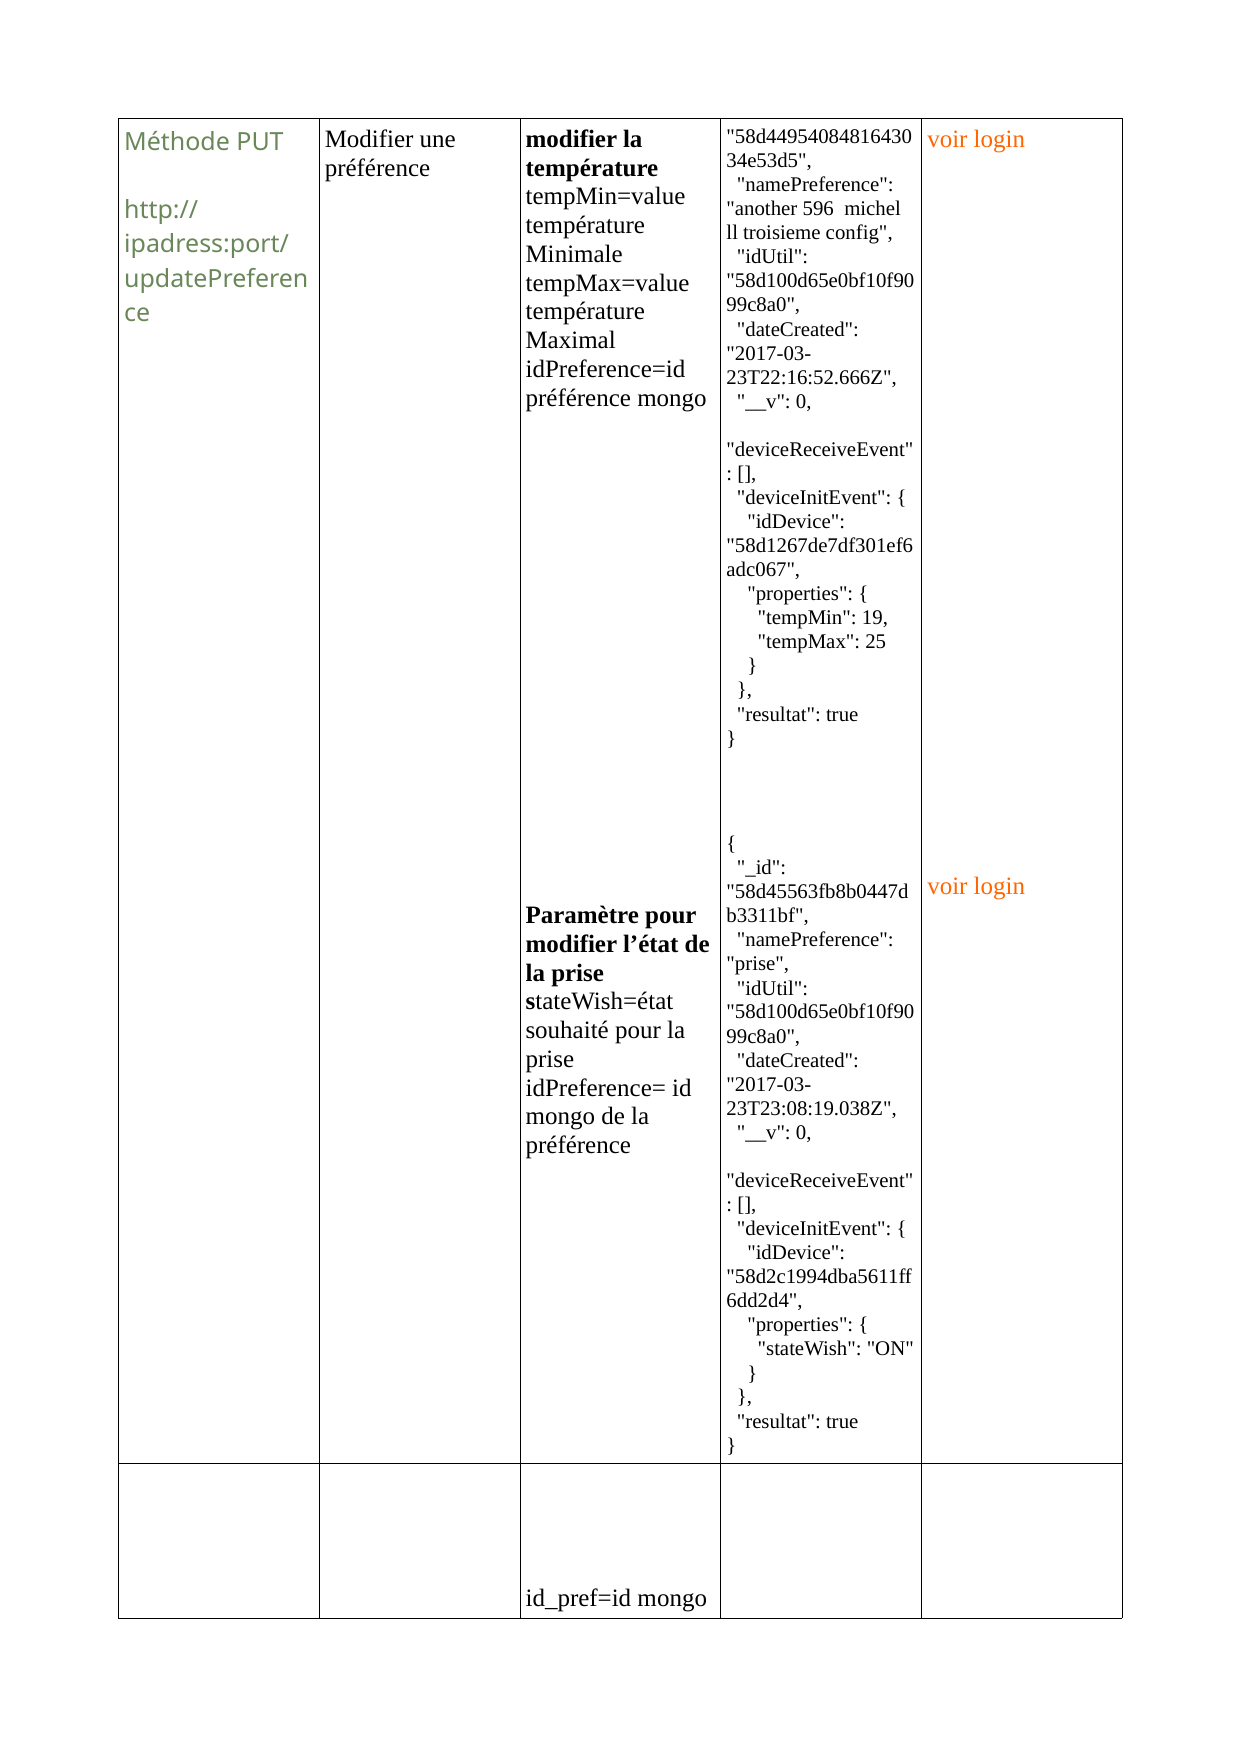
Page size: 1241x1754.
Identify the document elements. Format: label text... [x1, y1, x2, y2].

table_cell Modifier une préférence [320, 119, 520, 1462]
table_cell voir login voir login [922, 119, 1122, 1462]
table_cell modifier la température tempMin=value température Minimale tempMax=value température Maximal idPreference=id préférence mongo Paramètre pour modifier l’état de la prise stateWish=état souhaité pour la prise idPreference= id mongo de la préférence [521, 119, 720, 1462]
table_cell "58d4495408481643034e53d5", "namePreference": "another 596 michel ll troisieme config", "idUtil": "58d100d65e0bf10f9099c8a0", "dateCreated": "2017-03-23T22:16:52.666Z", "__v": 0, "deviceReceiveEvent": [], "deviceInitEvent": { "idDevice": "58d1267de7df301ef6adc067", "properties": { "tempMin": 19, "tempMax": 25 } }, "resultat": true } { "_id": "58d45563fb8b0447db3311bf", "namePreference": "prise", "idUtil": "58d100d65e0bf10f9099c8a0", "dateCreated": "2017-03-23T23:08:19.038Z", "__v": 0, "deviceReceiveEvent": [], "deviceInitEvent": { "idDevice": "58d2c1994dba5611ff6dd2d4", "properties": { "stateWish": "ON" } }, "resultat": true } [721, 119, 921, 1462]
table_cell [922, 1464, 1122, 1618]
table_cell [721, 1464, 921, 1618]
table_cell id_pref=id mongo [521, 1464, 720, 1618]
table_cell [119, 1464, 319, 1618]
table_cell [320, 1464, 520, 1618]
table_cell Méthode PUT http://ipadress:port/updatePreference [119, 119, 319, 1462]
